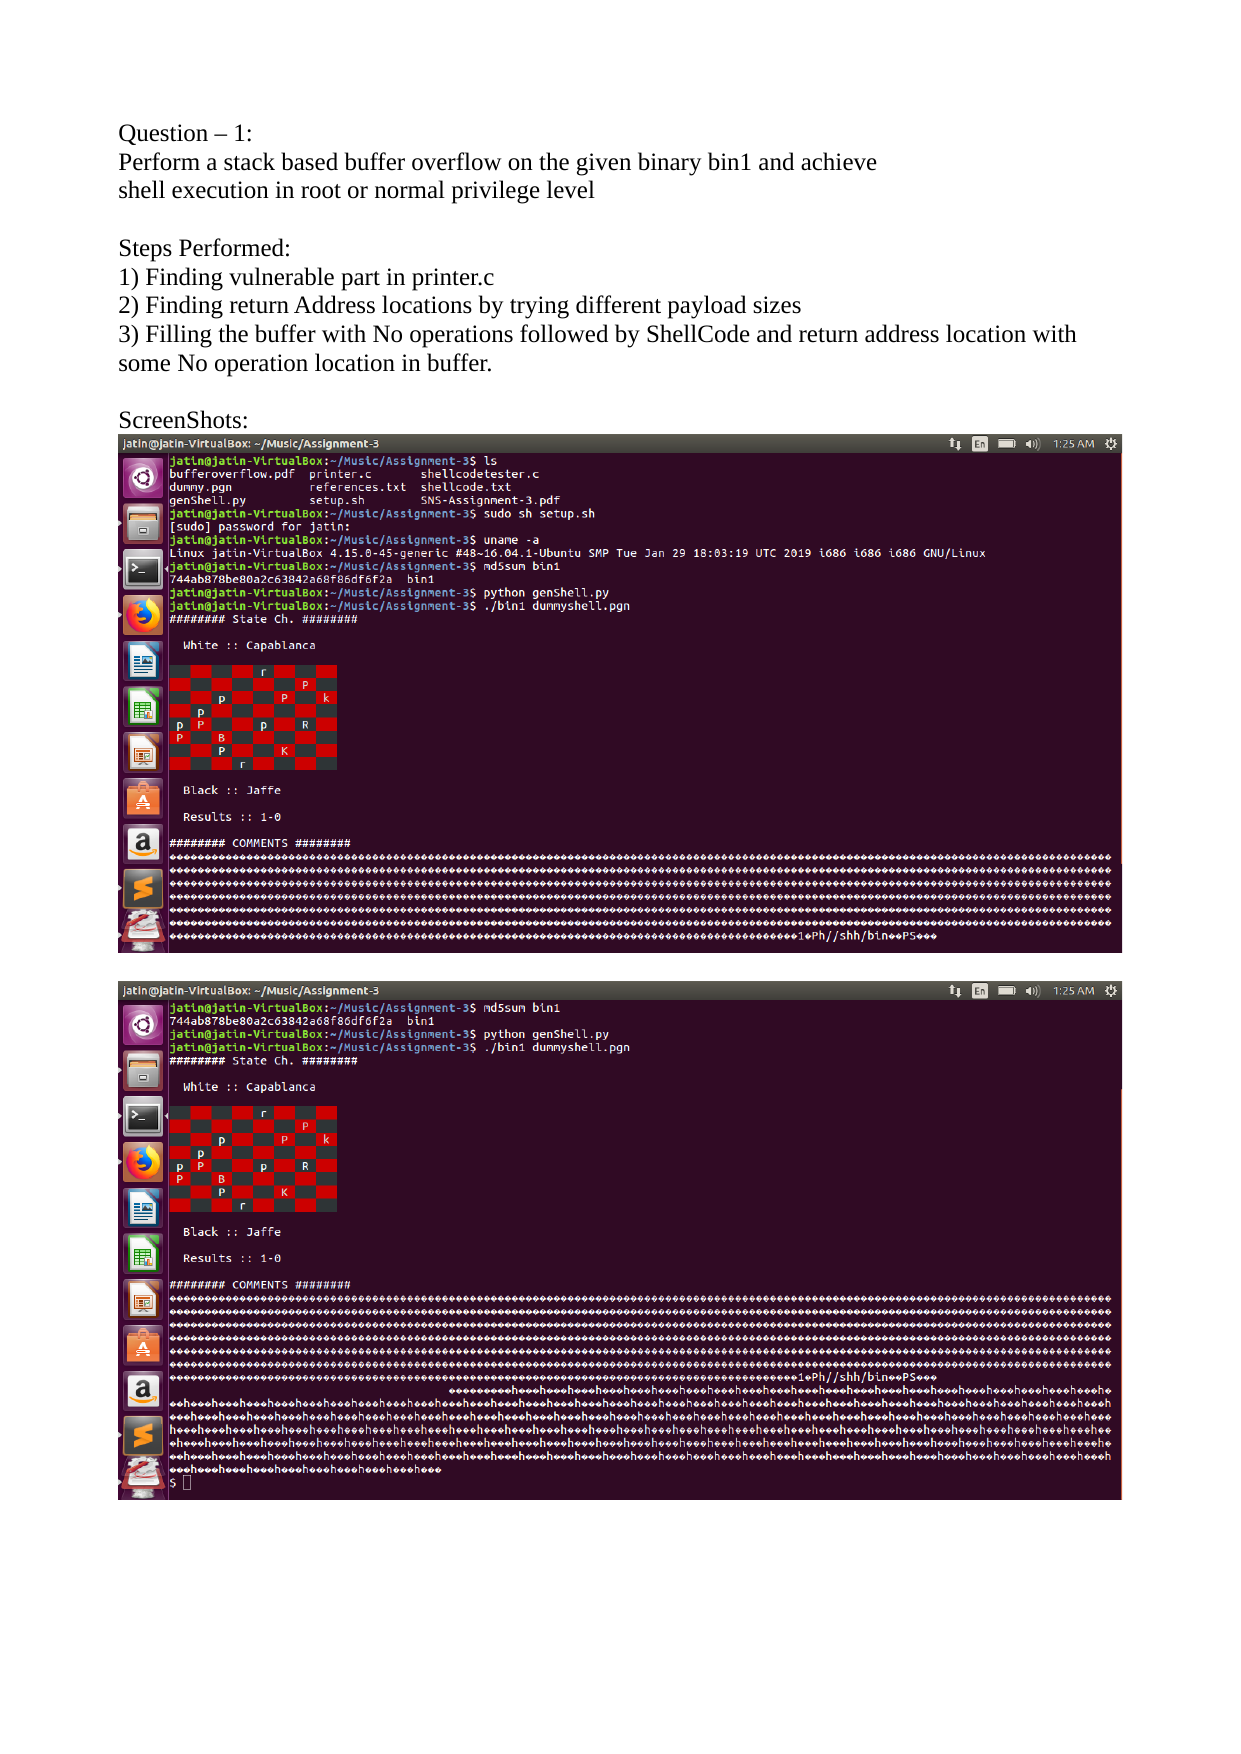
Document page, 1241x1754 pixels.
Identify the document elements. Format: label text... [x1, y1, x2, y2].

text Perform a stack based buffer overflow on the given binary bin1 and achieve [118, 147, 1122, 176]
text Question – 1: [118, 118, 1122, 147]
text 1) Finding vulnerable part in printer.c [118, 262, 1122, 291]
text 3) Filling the buffer with No operations followed by ShellCode and return address location with some No operation location in buffer. [118, 319, 1122, 377]
text shell execution in root or normal privilege level [118, 176, 1122, 204]
text Steps Performed: [118, 233, 1122, 262]
picture [118, 434, 1123, 953]
picture [118, 981, 1123, 1500]
text 2) Finding return Address locations by trying different payload sizes [118, 291, 1122, 319]
text ScreenShots: [118, 406, 1122, 434]
